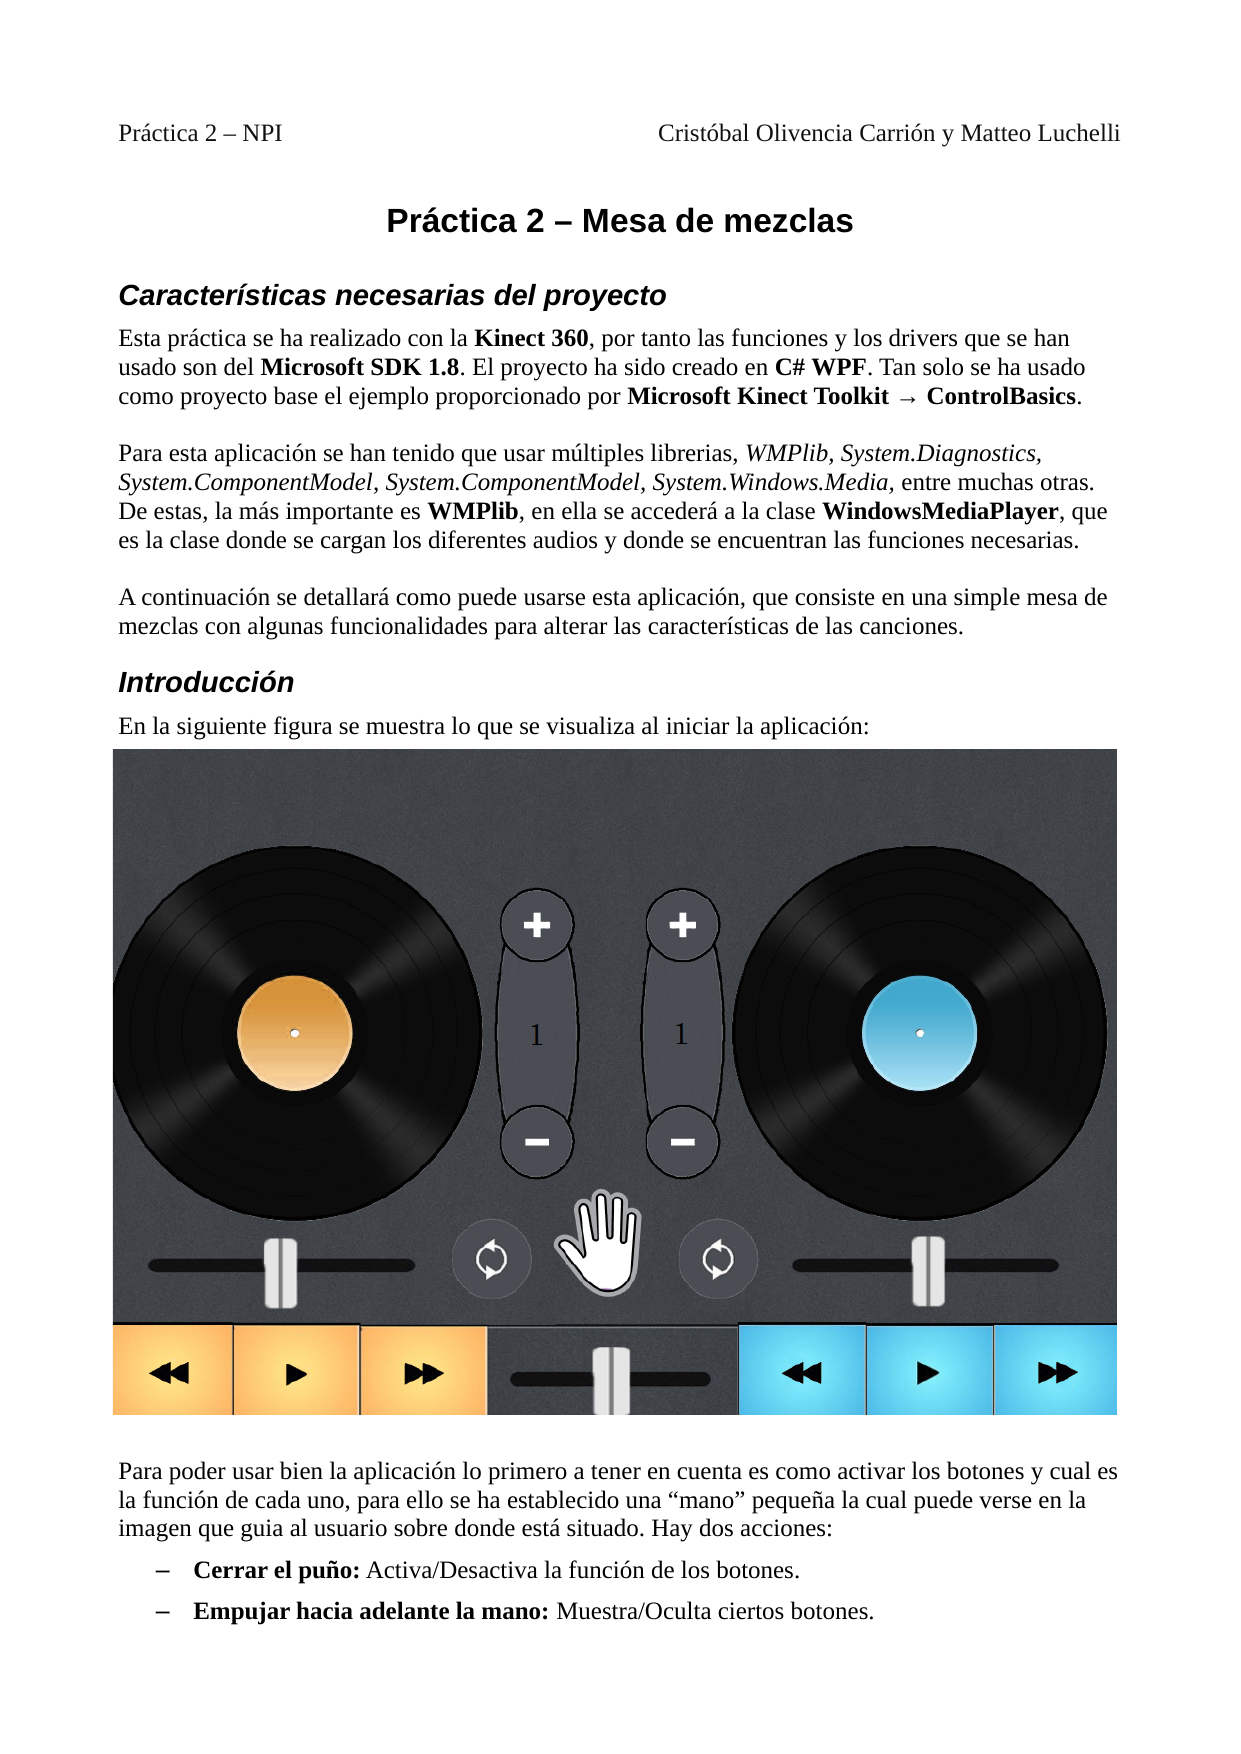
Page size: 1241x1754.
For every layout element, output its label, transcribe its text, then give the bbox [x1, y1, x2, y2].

list Cerrar el puño: Activa/Desactiva la función de los botones. [156, 1555, 1122, 1583]
text Esta práctica se ha realizado con la Kinect 360, por tanto las funciones y los drivers que se han usado son del Microsoft SDK 1.8. El proyecto ha sido creado en C# WPF. Tan solo se ha usado como proyecto base el ejemplo proporcionado por Microsoft Kinect Toolkit → ControlBasics. [118, 323, 1122, 410]
subtitle Introducción [118, 665, 1122, 698]
text A continuación se detallará como puede usarse esta aplicación, que consiste en una simple mesa de mezclas con algunas funcionalidades para alterar las características de las canciones. [118, 582, 1122, 640]
list Empujar hacia adelante la mano: Muestra/Oculta ciertos botones. [156, 1596, 1122, 1625]
subtitle Características necesarias del proyecto [118, 277, 1122, 311]
text Para poder usar bien la aplicación lo primero a tener en cuenta es como activar los botones y cual es la función de cada uno, para ello se ha establecido una “mano” pequeña la cual puede verse en la imagen que guia al usuario sobre donde está situado. Hay dos acciones: [118, 1456, 1122, 1542]
subtitle Práctica 2 – Mesa de mezclas [118, 201, 1122, 240]
text Para esta aplicación se han tenido que usar múltiples librerias, WMPlib, System.Diagnostics, System.ComponentModel, System.ComponentModel, System.Windows.Media, entre muchas otras. De estas, la más importante es WMPlib, en ella se accederá a la clase WindowsMediaPlayer, que es la clase donde se cargan los diferentes audios y donde se encuentran las funciones necesarias. [118, 438, 1122, 553]
text En la siguiente figura se muestra lo que se visualiza al iniciar la aplicación: [118, 711, 1122, 739]
picture [112, 749, 1117, 1415]
